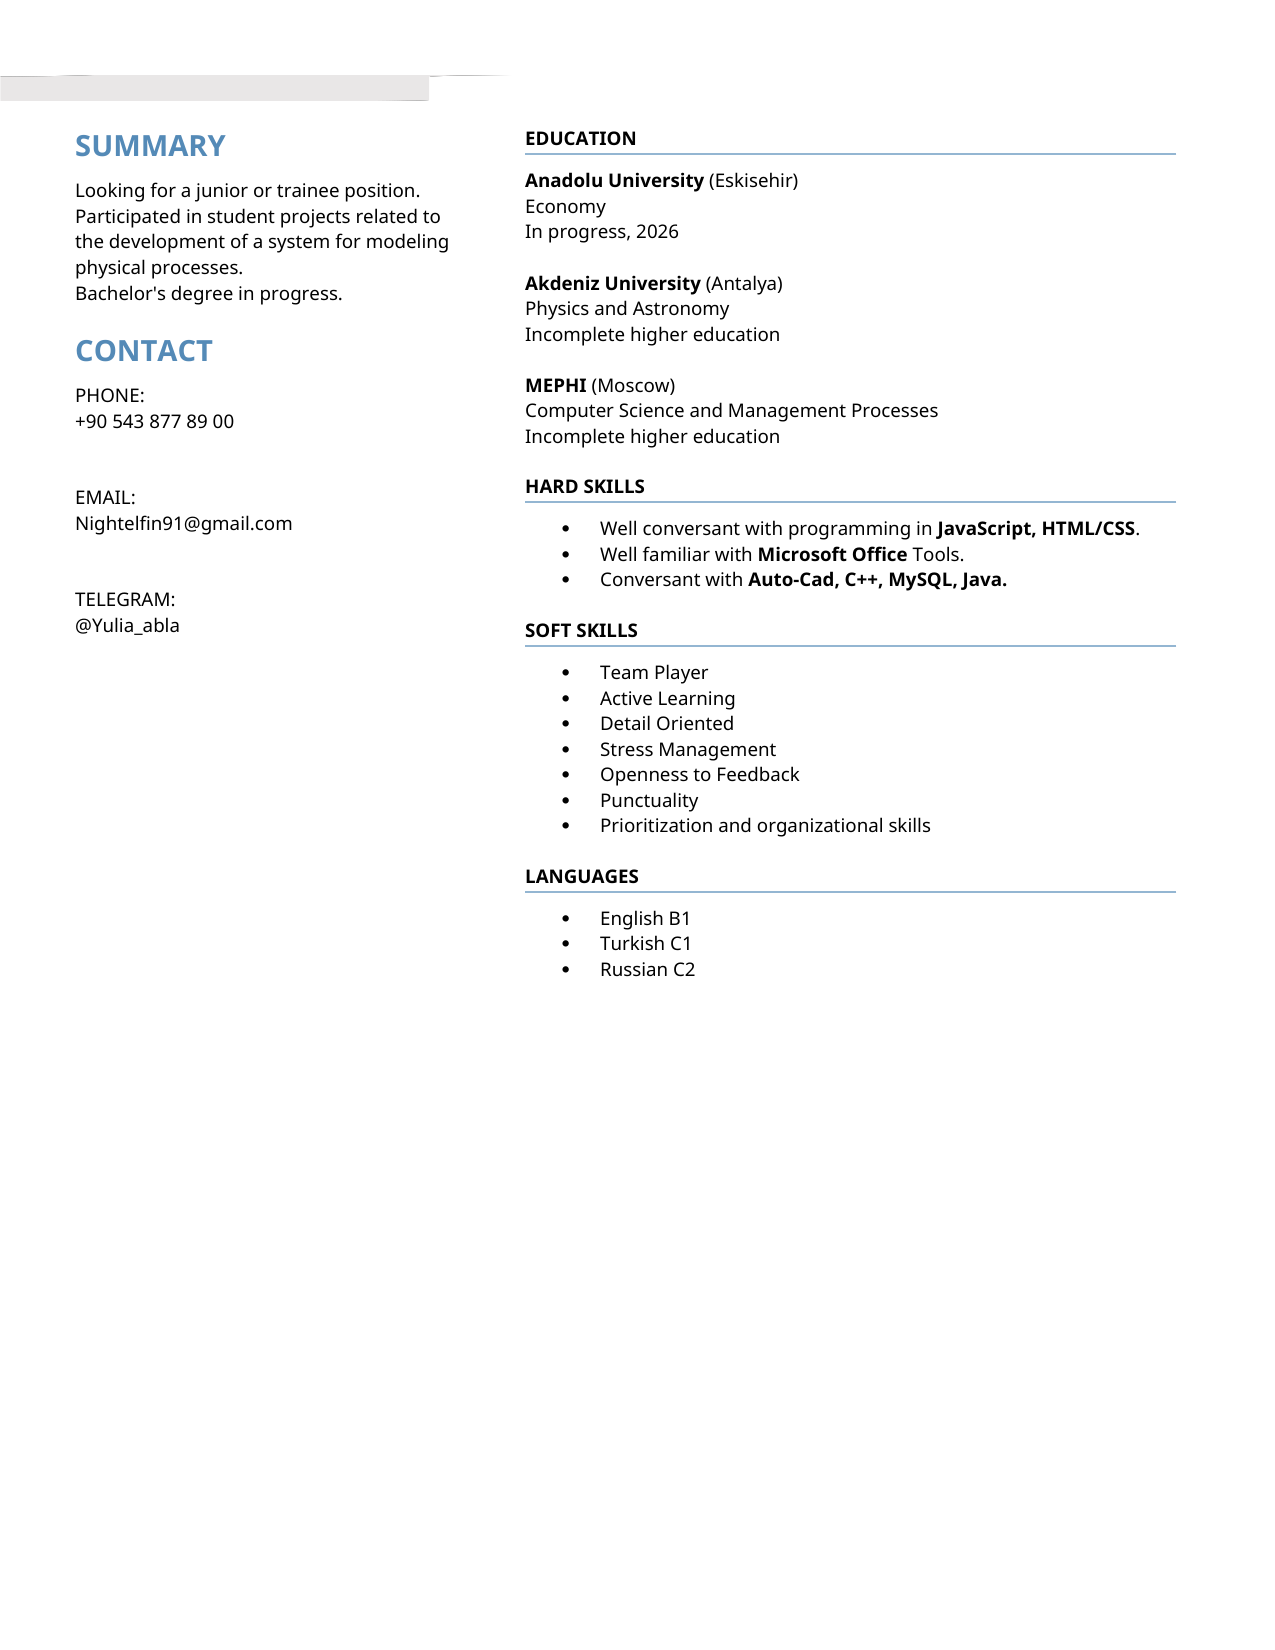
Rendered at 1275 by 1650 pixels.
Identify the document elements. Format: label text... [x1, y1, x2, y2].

table_cell Summary Looking for a junior or trainee position. Participated in student projects related to the development of a system for modeling physical processes. Bachelor's degree in progress. Contact PHONE: +90 543 877 89 00 EMAIL: Nightelfin91@gmail.com TELEGRAM: @Yulia_abla [64, 101, 462, 1033]
table_cell [463, 101, 514, 1033]
picture [0, 75, 1191, 101]
table_cell EDUCATION Anadolu University (Eskisehir) Economy In progress, 2026 Akdeniz University (Antalya) Physics and Astronomy Incomplete higher education MEPHI (Moscow) Computer Science and Management Processes Incomplete higher education HARD SKILLS Well conversant with programming in JavaScript, HTML/CSS. Well familiar with Microsoft Office Tools. Conversant with Auto-Cad, С++, MySQL, Java. SOFT SKILLS Team Player Active Learning Detail Oriented Stress Management Openness to Feedback Punctuality Prioritization and organizational skills LANGUAGES English B1 Turkish C1 Russian C2 [514, 101, 1188, 1033]
